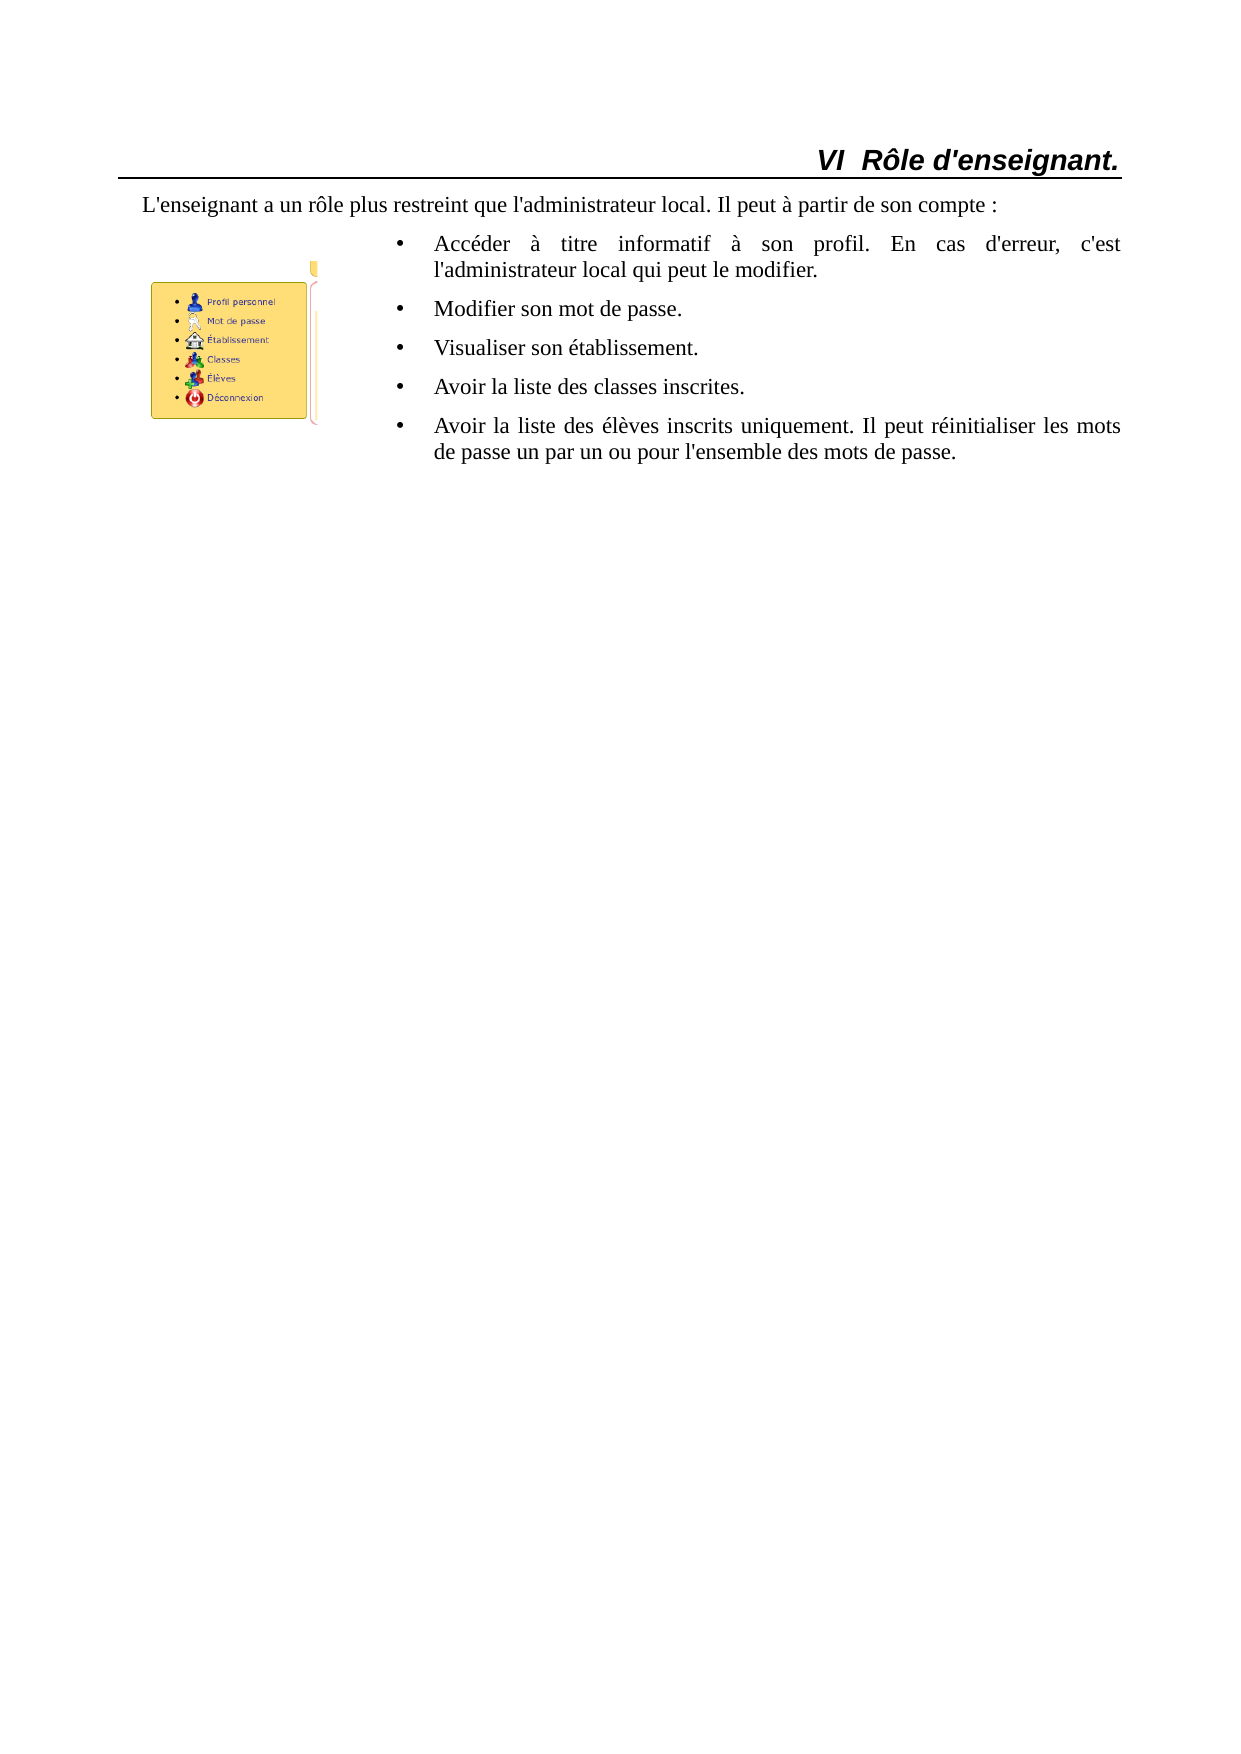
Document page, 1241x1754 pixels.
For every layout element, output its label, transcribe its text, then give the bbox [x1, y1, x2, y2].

list Avoir la liste des classes inscrites. [318, 373, 1122, 399]
list Avoir la liste des élèves inscrits uniquement. Il peut réinitialiser les mots de passe un par un ou pour l'ensemble des mots de passe. [179, 412, 1122, 464]
list Modifier son mot de passe. [318, 295, 1122, 322]
list Accéder à titre informatif à son profil. En cas d'erreur, c'est l'administrateur local qui peut le modifier. [179, 230, 1122, 283]
text L'enseignant a un rôle plus restreint que l'administrateur local. Il peut à partir de son compte : [118, 191, 1122, 218]
subtitle Rôle d'enseignant. [118, 143, 1122, 177]
picture [141, 261, 318, 440]
list Visualiser son établissement. [318, 334, 1122, 361]
